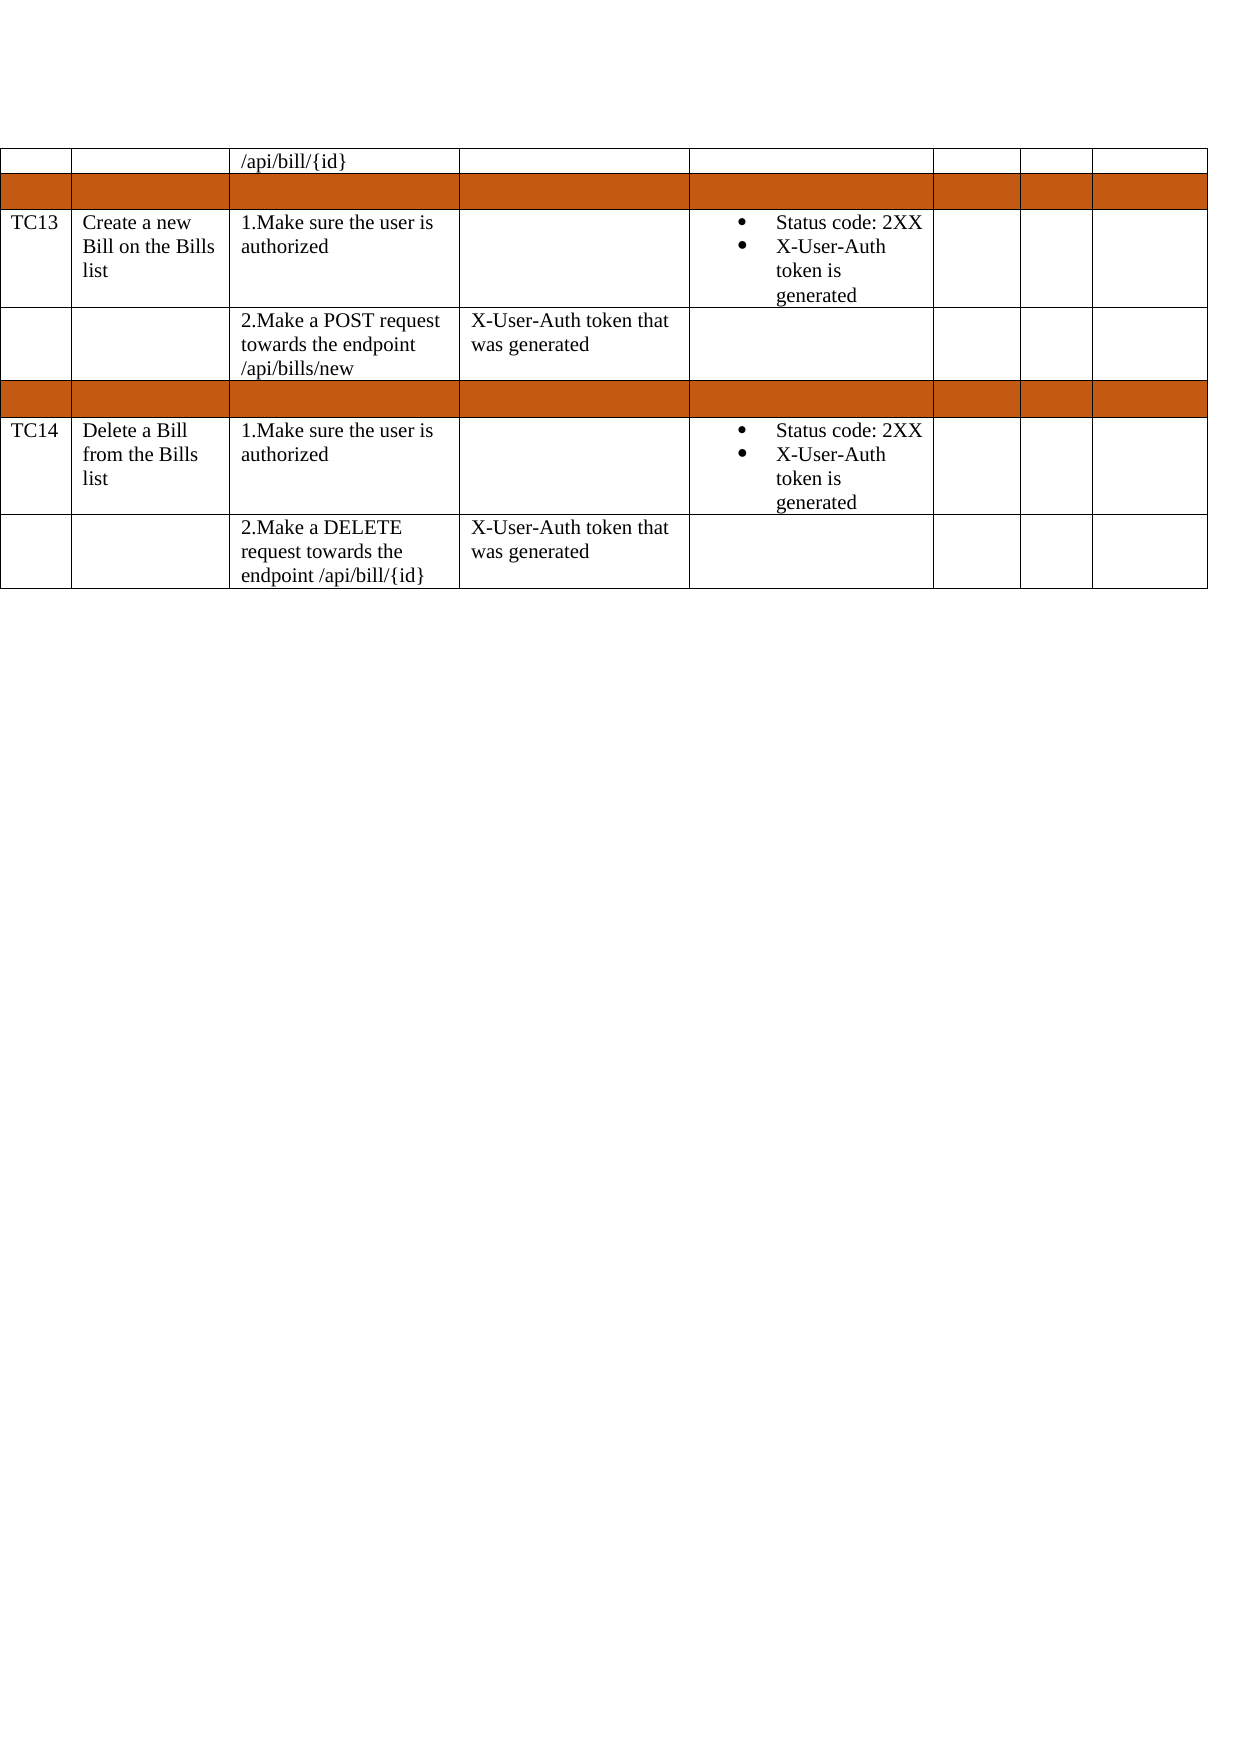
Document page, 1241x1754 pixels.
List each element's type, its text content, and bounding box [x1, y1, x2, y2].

table_cell Create a new Bill on the Bills list [72, 210, 229, 307]
table_cell [1021, 308, 1092, 380]
table_cell 1.Make sure the user is authorized [230, 210, 459, 307]
table_cell [934, 515, 1020, 587]
table_cell [934, 418, 1020, 514]
table_cell TC13 [1, 210, 71, 307]
table_cell [1021, 210, 1092, 307]
table_cell [690, 149, 933, 173]
table_cell [230, 174, 459, 209]
table_cell [690, 308, 933, 380]
table_cell 2.Make a DELETE request towards the endpoint /api/bill/{id} [230, 515, 459, 587]
table_cell [1, 381, 71, 417]
table_cell [934, 308, 1020, 380]
table_cell 2.Make a POST request towards the endpoint /api/bills/new [230, 308, 459, 380]
table_cell [690, 515, 933, 587]
table_cell X-User-Auth token that was generated [460, 308, 689, 380]
table_cell [72, 174, 229, 209]
table_cell [460, 210, 689, 307]
table_cell [1021, 149, 1092, 173]
table_cell [934, 381, 1020, 417]
table_cell [690, 381, 933, 417]
table_cell [1093, 210, 1207, 307]
table_cell [1021, 174, 1092, 209]
table_cell [1, 308, 71, 380]
table_cell [72, 308, 229, 380]
table_cell TC14 [1, 418, 71, 514]
table_cell [1021, 418, 1092, 514]
table_cell X-User-Auth token that was generated [460, 515, 689, 587]
table_cell [460, 418, 689, 514]
table_cell [1, 174, 71, 209]
table_cell Delete a Bill from the Bills list [72, 418, 229, 514]
table_cell /api/bill/{id} [230, 149, 459, 173]
table_cell 1.Make sure the user is authorized [230, 418, 459, 514]
table_cell [934, 149, 1020, 173]
table_cell [1021, 381, 1092, 417]
table_cell [934, 174, 1020, 209]
table_cell [1093, 418, 1207, 514]
table_cell [460, 381, 689, 417]
table_cell [1093, 174, 1207, 209]
table_cell [72, 381, 229, 417]
table_cell [1, 149, 71, 173]
table_cell [690, 174, 933, 209]
table_cell [1, 515, 71, 587]
table_cell [1021, 515, 1092, 587]
table_cell Status code: 2XX X-User-Auth token is generated [690, 210, 933, 307]
table_cell [1093, 381, 1207, 417]
table_cell [72, 149, 229, 173]
table_cell [460, 174, 689, 209]
table_cell [934, 210, 1020, 307]
table_cell [460, 149, 689, 173]
table_cell [1093, 149, 1207, 173]
table_cell [1093, 515, 1207, 587]
table_cell Status code: 2XX X-User-Auth token is generated [690, 418, 933, 514]
table_cell [1093, 308, 1207, 380]
table_cell [72, 515, 229, 587]
table_cell [230, 381, 459, 417]
